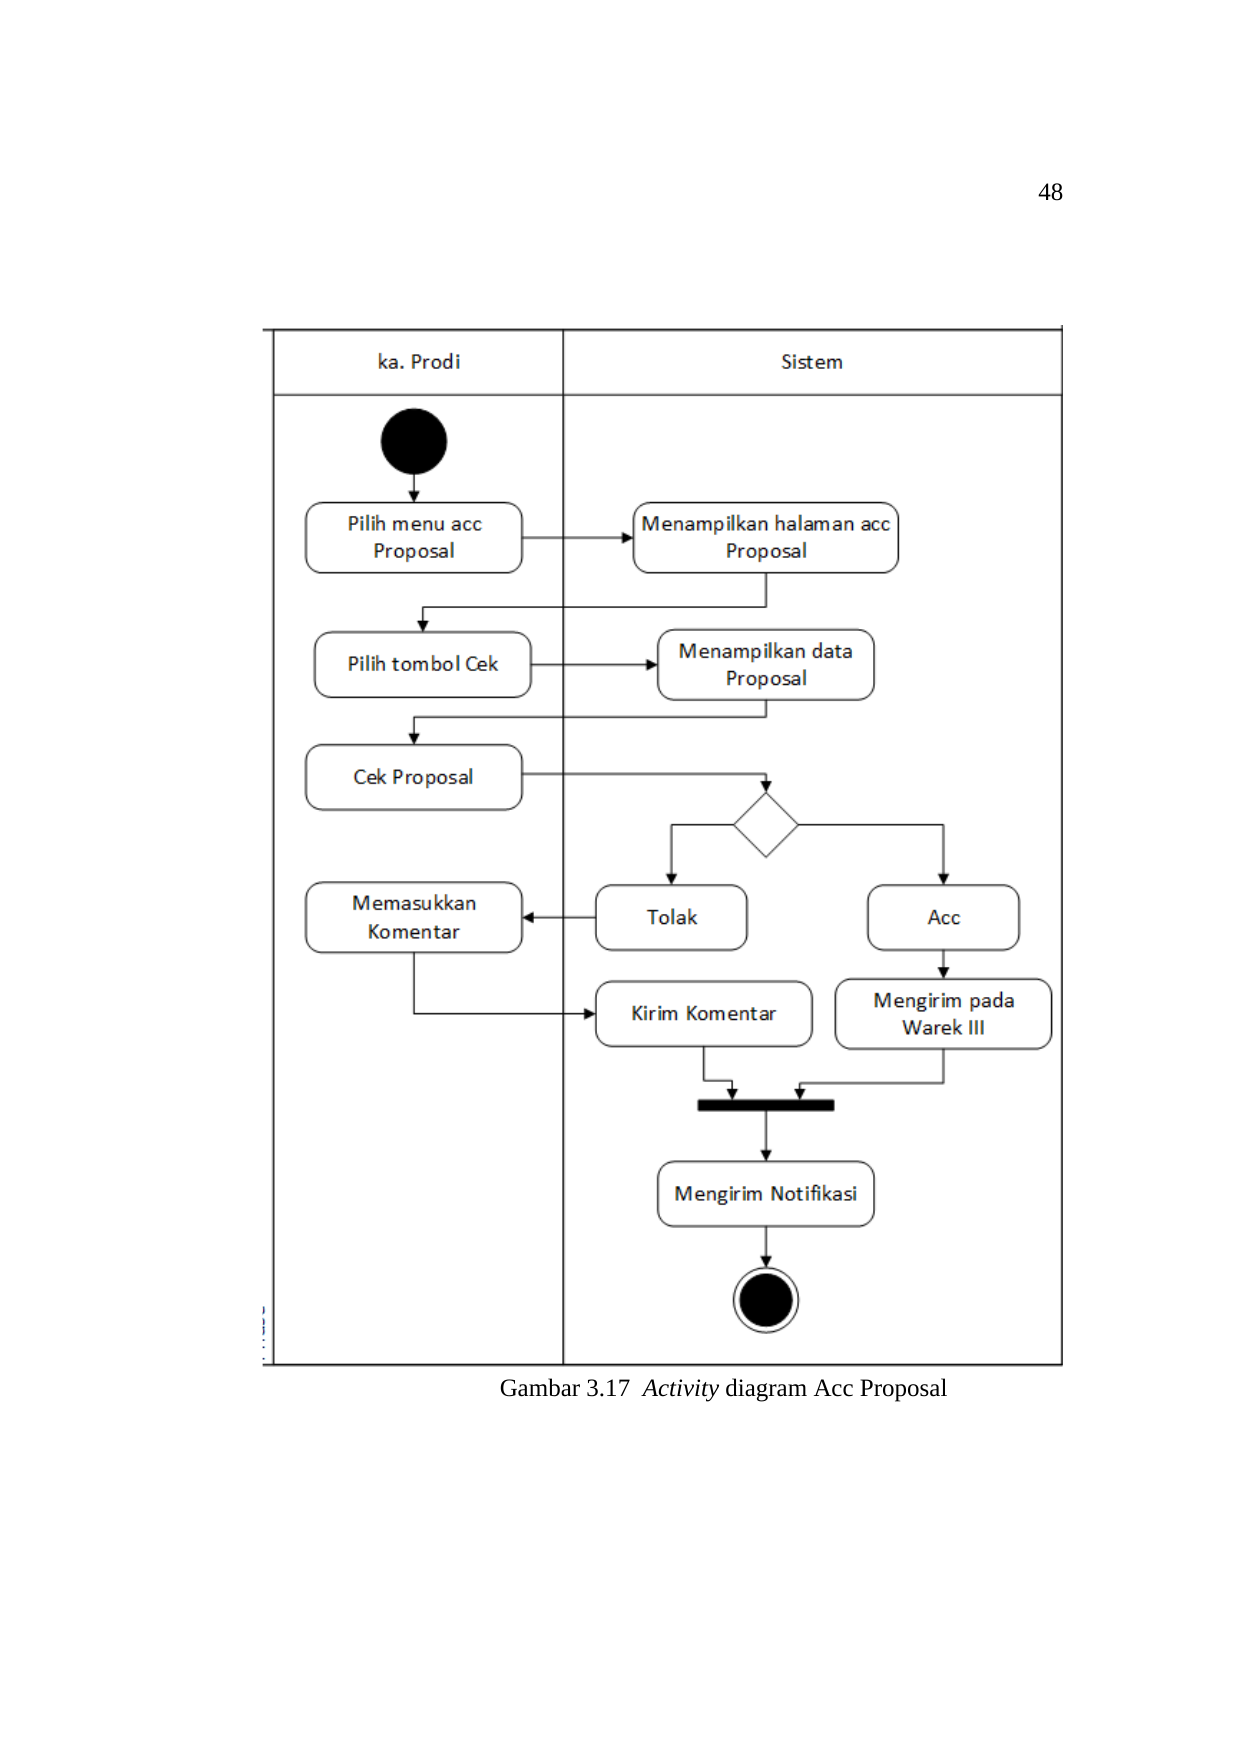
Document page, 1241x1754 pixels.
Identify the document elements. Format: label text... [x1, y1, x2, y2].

text Gambar 3.17 Activity diagram Acc Proposal [384, 1374, 1063, 1402]
text [384, 321, 1063, 325]
picture [262, 325, 1063, 1374]
